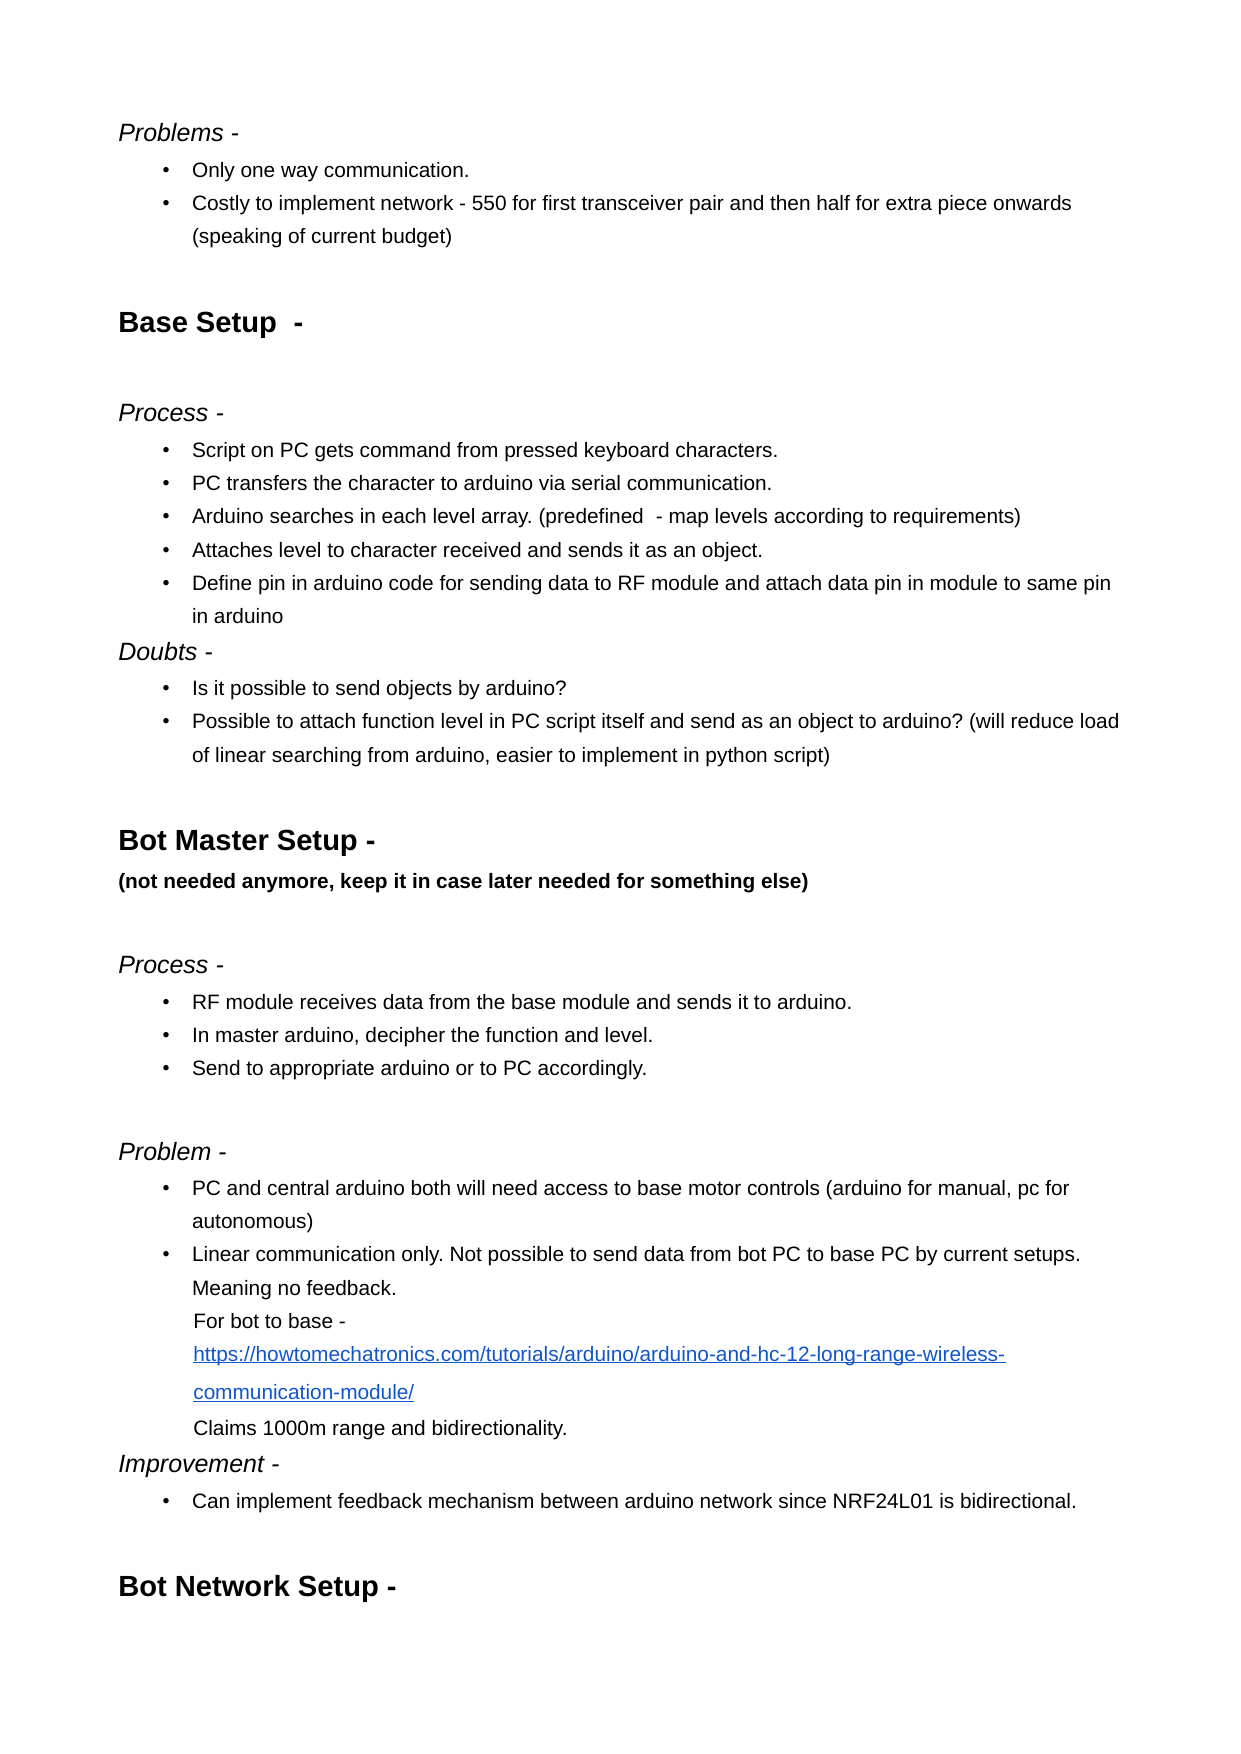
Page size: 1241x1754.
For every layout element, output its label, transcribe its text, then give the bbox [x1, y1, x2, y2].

list Costly to implement network - 550 for first transceiver pair and then half for extra piece onwards (speaking of current budget) [162, 191, 1122, 248]
list Linear communication only. Not possible to send data from bot PC to base PC by current setups. Meaning no feedback. [162, 1242, 1122, 1299]
list Send to appropriate arduino or to PC accordingly. [162, 1056, 1122, 1080]
list Attaches level to character received and sends it as an object. [162, 537, 1122, 561]
text Claims 1000m range and bidirectionality. [193, 1416, 1122, 1440]
text Process - [118, 950, 1122, 979]
text (not needed anymore, keep it in case later needed for something else) [118, 869, 1122, 893]
list Possible to attach function level in PC script itself and send as an object to arduino? (will reduce load of linear searching from arduino, easier to implement in python script) [162, 709, 1122, 766]
text Improvement - [118, 1449, 1122, 1478]
list RF module receives data from the base module and sends it to arduino. [162, 989, 1122, 1014]
text Problems - [118, 118, 1122, 147]
list Script on PC gets command from pressed keyboard characters. [162, 438, 1122, 462]
list In master arduino, decipher the function and level. [162, 1023, 1122, 1047]
list Arduino searches in each level array. (predefined - map levels according to requirements) [162, 504, 1122, 528]
list Only one way communication. [162, 158, 1122, 182]
list PC and central arduino both will need access to base motor controls (arduino for manual, pc for autonomous) [162, 1176, 1122, 1233]
text Problem - [118, 1137, 1122, 1165]
text For bot to base - [193, 1308, 1122, 1332]
text Bot Network Setup - [118, 1569, 1122, 1603]
list Define pin in arduino code for sending data to RF module and attach data pin in module to same pin in arduino [162, 571, 1122, 628]
text Bot Master Setup - [118, 823, 1122, 857]
list PC transfers the character to arduino via serial communication. [162, 471, 1122, 495]
list Can implement feedback mechanism between arduino network since NRF24L01 is bidirectional. [162, 1488, 1122, 1512]
text Doubts - [118, 637, 1122, 665]
text Process - [118, 398, 1122, 427]
text https://howtomechatronics.com/tutorials/arduino/arduino-and-hc-12-long-range-wireless-communication-module/ [193, 1341, 1122, 1405]
list Is it possible to send objects by arduino? [162, 676, 1122, 700]
text Base Setup - [118, 304, 1122, 338]
